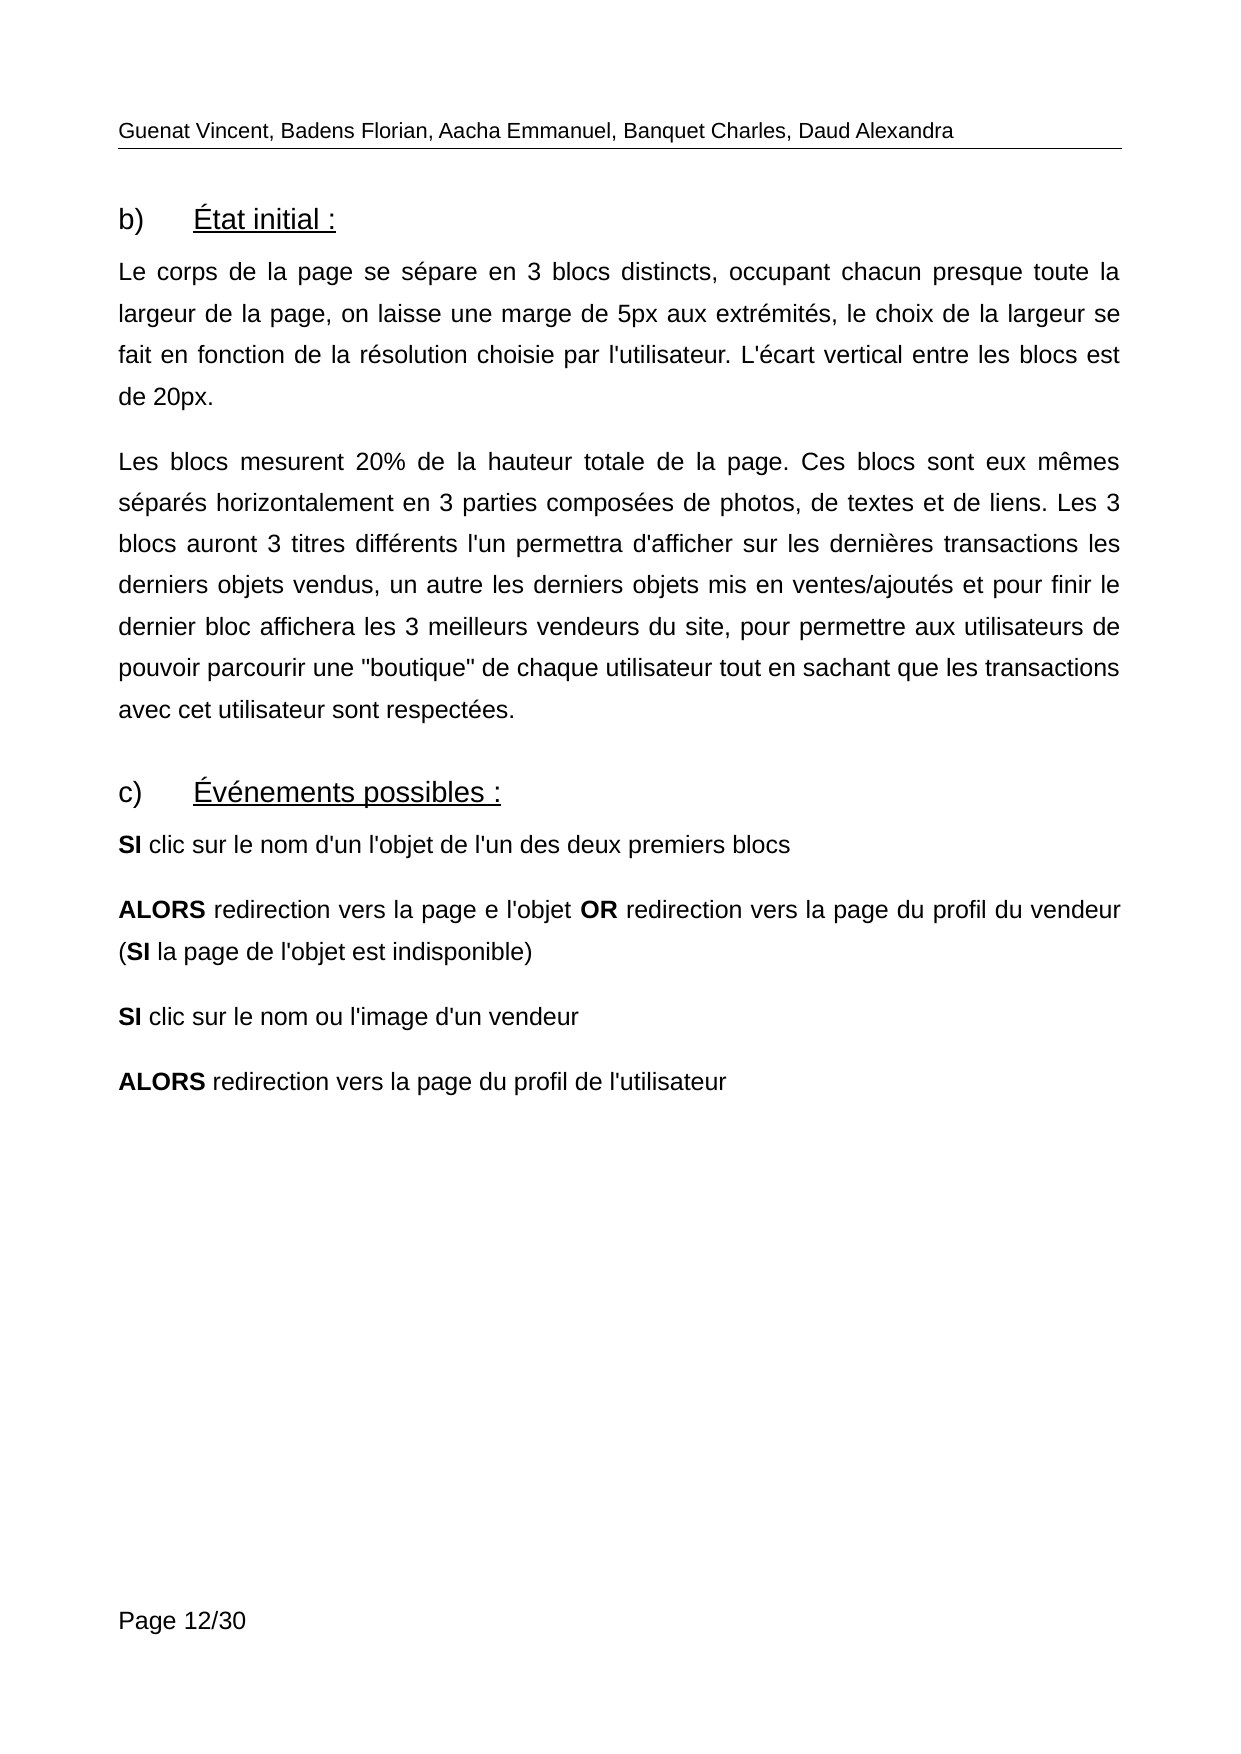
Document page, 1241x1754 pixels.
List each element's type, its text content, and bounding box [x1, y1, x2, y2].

text Les blocs mesurent 20% de la hauteur totale de la page. Ces blocs sont eux mêmes séparés horizontalement en 3 parties composées de photos, de textes et de liens. Les 3 blocs auront 3 titres différents l'un permettra d'afficher sur les dernières transactions les derniers objets vendus, un autre les derniers objets mis en ventes/ajoutés et pour finir le dernier bloc affichera les 3 meilleurs vendeurs du site, pour permettre aux utilisateurs de pouvoir parcourir une "boutique" de chaque utilisateur tout en sachant que les transactions avec cet utilisateur sont respectées. [118, 437, 1122, 726]
subtitle État initial : [118, 202, 1122, 235]
text SI clic sur le nom d'un l'objet de l'un des deux premiers blocs [118, 821, 1122, 862]
subtitle Événements possibles : [118, 775, 1122, 808]
text ALORS redirection vers la page e l'objet OR redirection vers la page du profil du vendeur (SI la page de l'objet est indisponible) [118, 886, 1122, 968]
text Le corps de la page se sépare en 3 blocs distincts, occupant chacun presque toute la largeur de la page, on laisse une marge de 5px aux extrémités, le choix de la largeur se fait en fonction de la résolution choisie par l'utilisateur. L'écart vertical entre les blocs est de 20px. [118, 248, 1122, 413]
text ALORS redirection vers la page du profil de l'utilisateur [118, 1057, 1122, 1098]
text SI clic sur le nom ou l'image d'un vendeur [118, 992, 1122, 1033]
